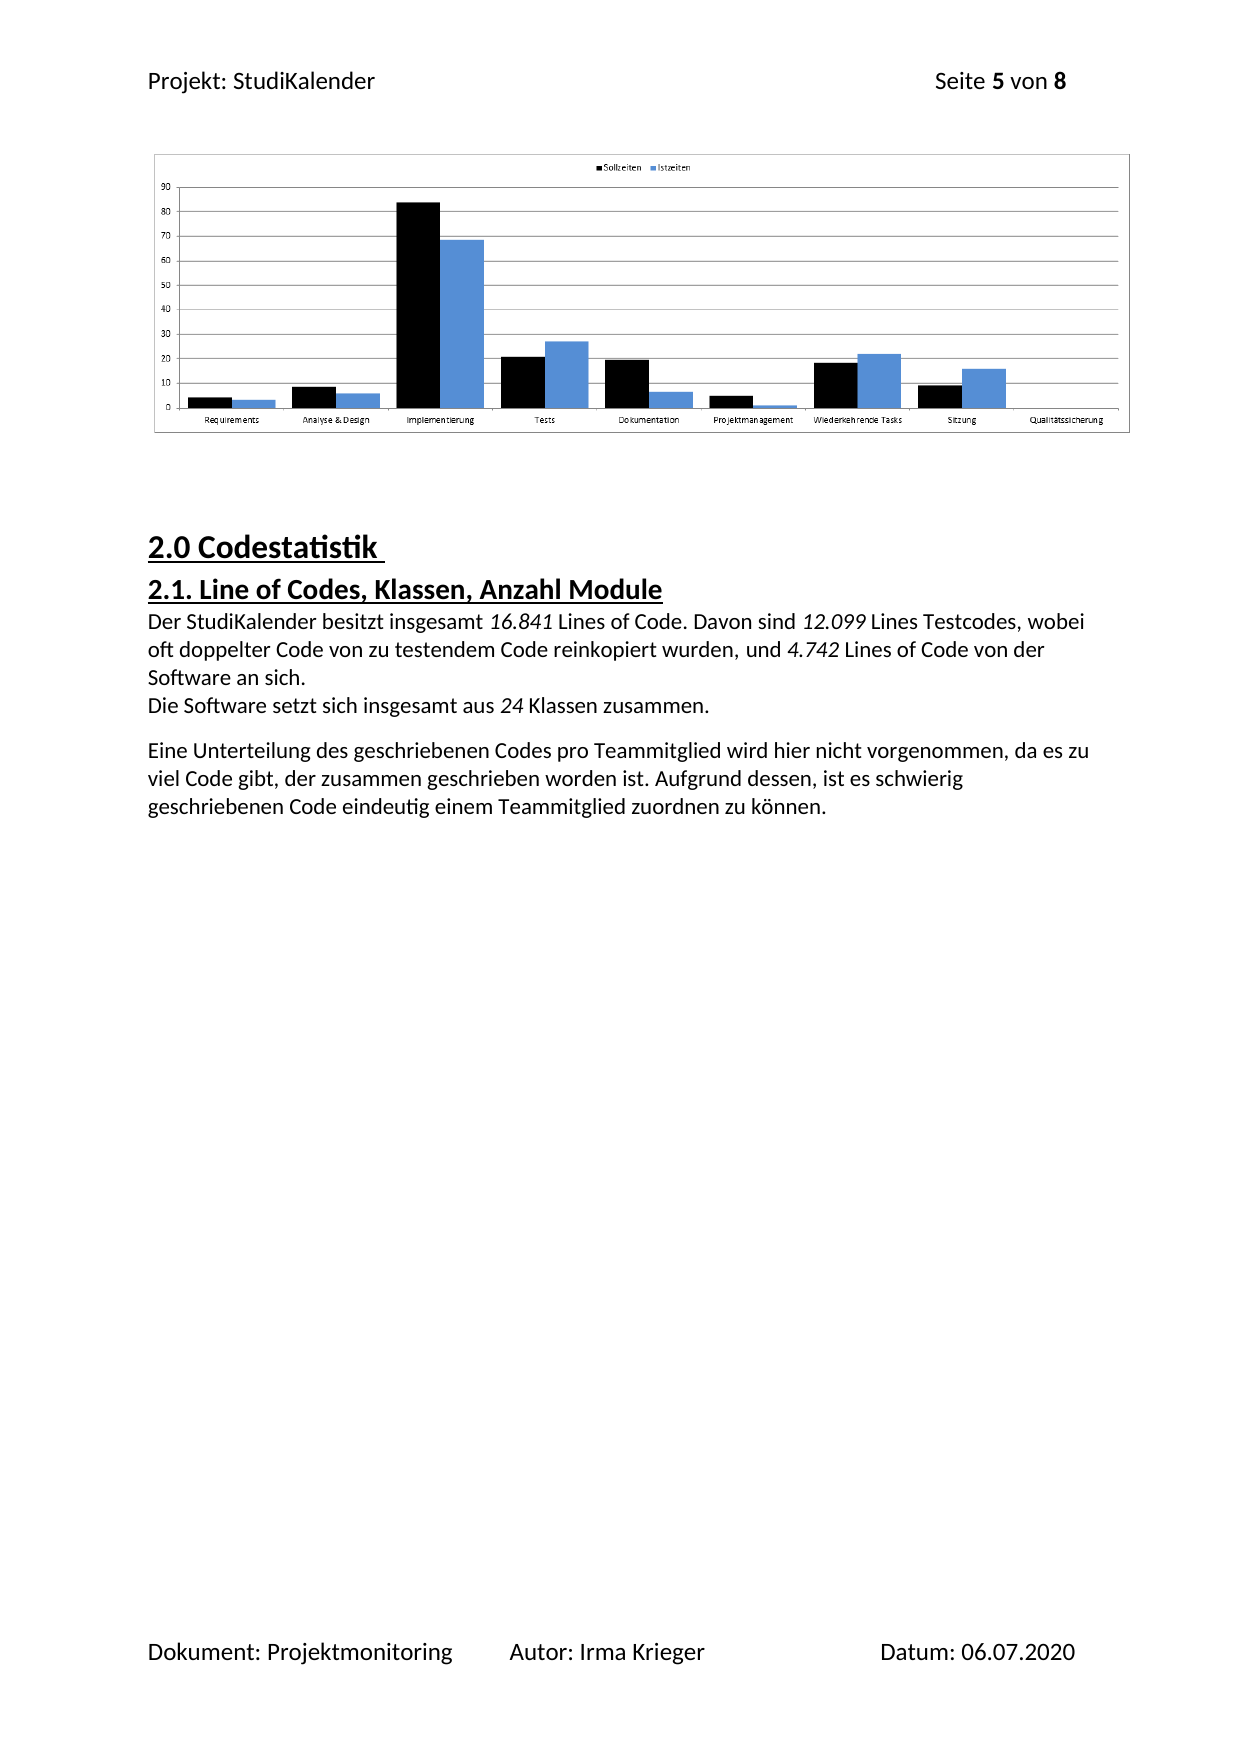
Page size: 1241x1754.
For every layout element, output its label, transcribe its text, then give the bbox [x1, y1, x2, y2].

subtitle 2.1. Line of Codes, Klassen, Anzahl Module [148, 571, 1093, 607]
text Eine Unterteilung des geschriebenen Codes pro Teammitglied wird hier nicht vorgenommen, da es zu viel Code gibt, der zusammen geschrieben worden ist. Aufgrund dessen, ist es schwierig geschriebenen Code eindeutig einem Teammitglied zuordnen zu können. [148, 736, 1093, 820]
subtitle 2.0 Codestatistik [148, 526, 1093, 567]
text Der StudiKalender besitzt insgesamt 16.841 Lines of Code. Davon sind 12.099 Lines Testcodes, wobei oft doppelter Code von zu testendem Code reinkopiert wurden, und 4.742 Lines of Code von der Software an sich. Die Software setzt sich insgesamt aus 24 Klassen zusammen. [148, 607, 1093, 719]
